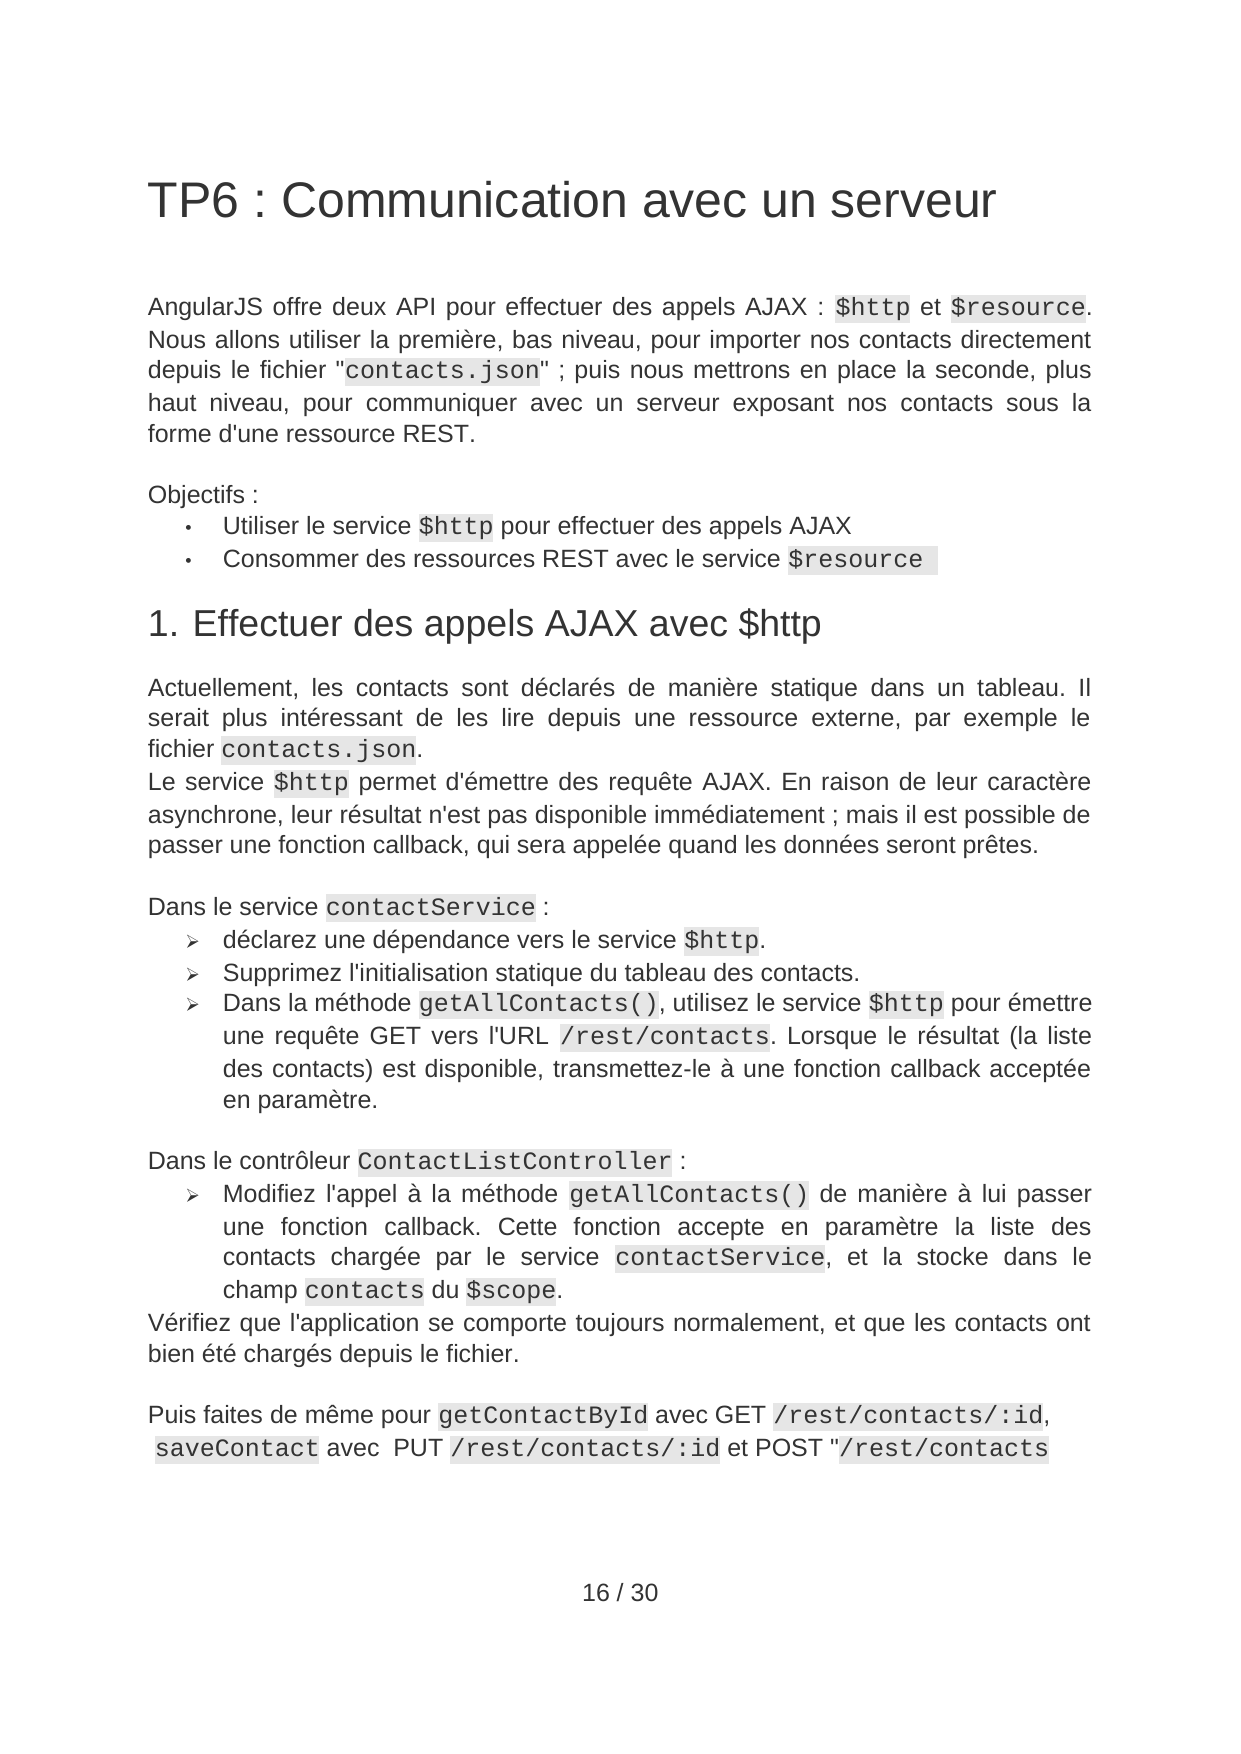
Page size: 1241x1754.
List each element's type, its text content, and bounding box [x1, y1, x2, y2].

text AngularJS offre deux API pour effectuer des appels AJAX : $http et $resource. Nous allons utiliser la première, bas niveau, pour importer nos contacts directement depuis le fichier "contacts.json" ; puis nous mettrons en place la seconde, plus haut niveau, pour communiquer avec un serveur exposant nos contacts sous la forme d'une ressource REST. [148, 293, 1092, 448]
list Utiliser le service $http pour effectuer des appels AJAX [185, 512, 1092, 542]
text saveContact avec PUT /rest/contacts/:id et POST "/rest/contacts [148, 1434, 1092, 1464]
text Dans le service contactService : [148, 892, 1092, 922]
text Vérifiez que l'application se comporte toujours normalement, et que les contacts ont bien été chargés depuis le fichier. [148, 1309, 1092, 1368]
text Actuellement, les contacts sont déclarés de manière statique dans un tableau. Il serait plus intéressant de les lire depuis une ressource externe, par exemple le fichier contacts.json. [148, 673, 1092, 765]
list déclarez une dépendance vers le service $http. [185, 925, 1092, 956]
subtitle Communication avec un serveur [148, 172, 1092, 228]
text Objectifs : [148, 481, 1092, 509]
text Puis faites de même pour getContactById avec GET /rest/contacts/:id, [148, 1401, 1092, 1431]
subtitle Effectuer des appels AJAX avec $http [148, 602, 1092, 644]
list Supprimez l'initialisation statique du tableau des contacts. [185, 958, 1092, 986]
list Dans la méthode getAllContacts(), utilisez le service $http pour émettre une requête GET vers l'URL /rest/contacts. Lorsque le résultat (la liste des contacts) est disponible, transmettez-le à une fonction callback acceptée en paramètre. [185, 989, 1092, 1113]
list Consommer des ressources REST avec le service $resource [185, 545, 1092, 575]
text Dans le contrôleur ContactListController : [148, 1147, 1092, 1177]
text Le service $http permet d'émettre des requête AJAX. En raison de leur caractère asynchrone, leur résultat n'est pas disponible immédiatement ; mais il est possible de passer une fonction callback, qui sera appelée quand les données seront prêtes. [148, 768, 1092, 859]
list Modifiez l'appel à la méthode getAllContacts() de manière à lui passer une fonction callback. Cette fonction accepte en paramètre la liste des contacts chargée par le service contactService, et la stocke dans le champ contacts du $scope. [185, 1180, 1092, 1306]
